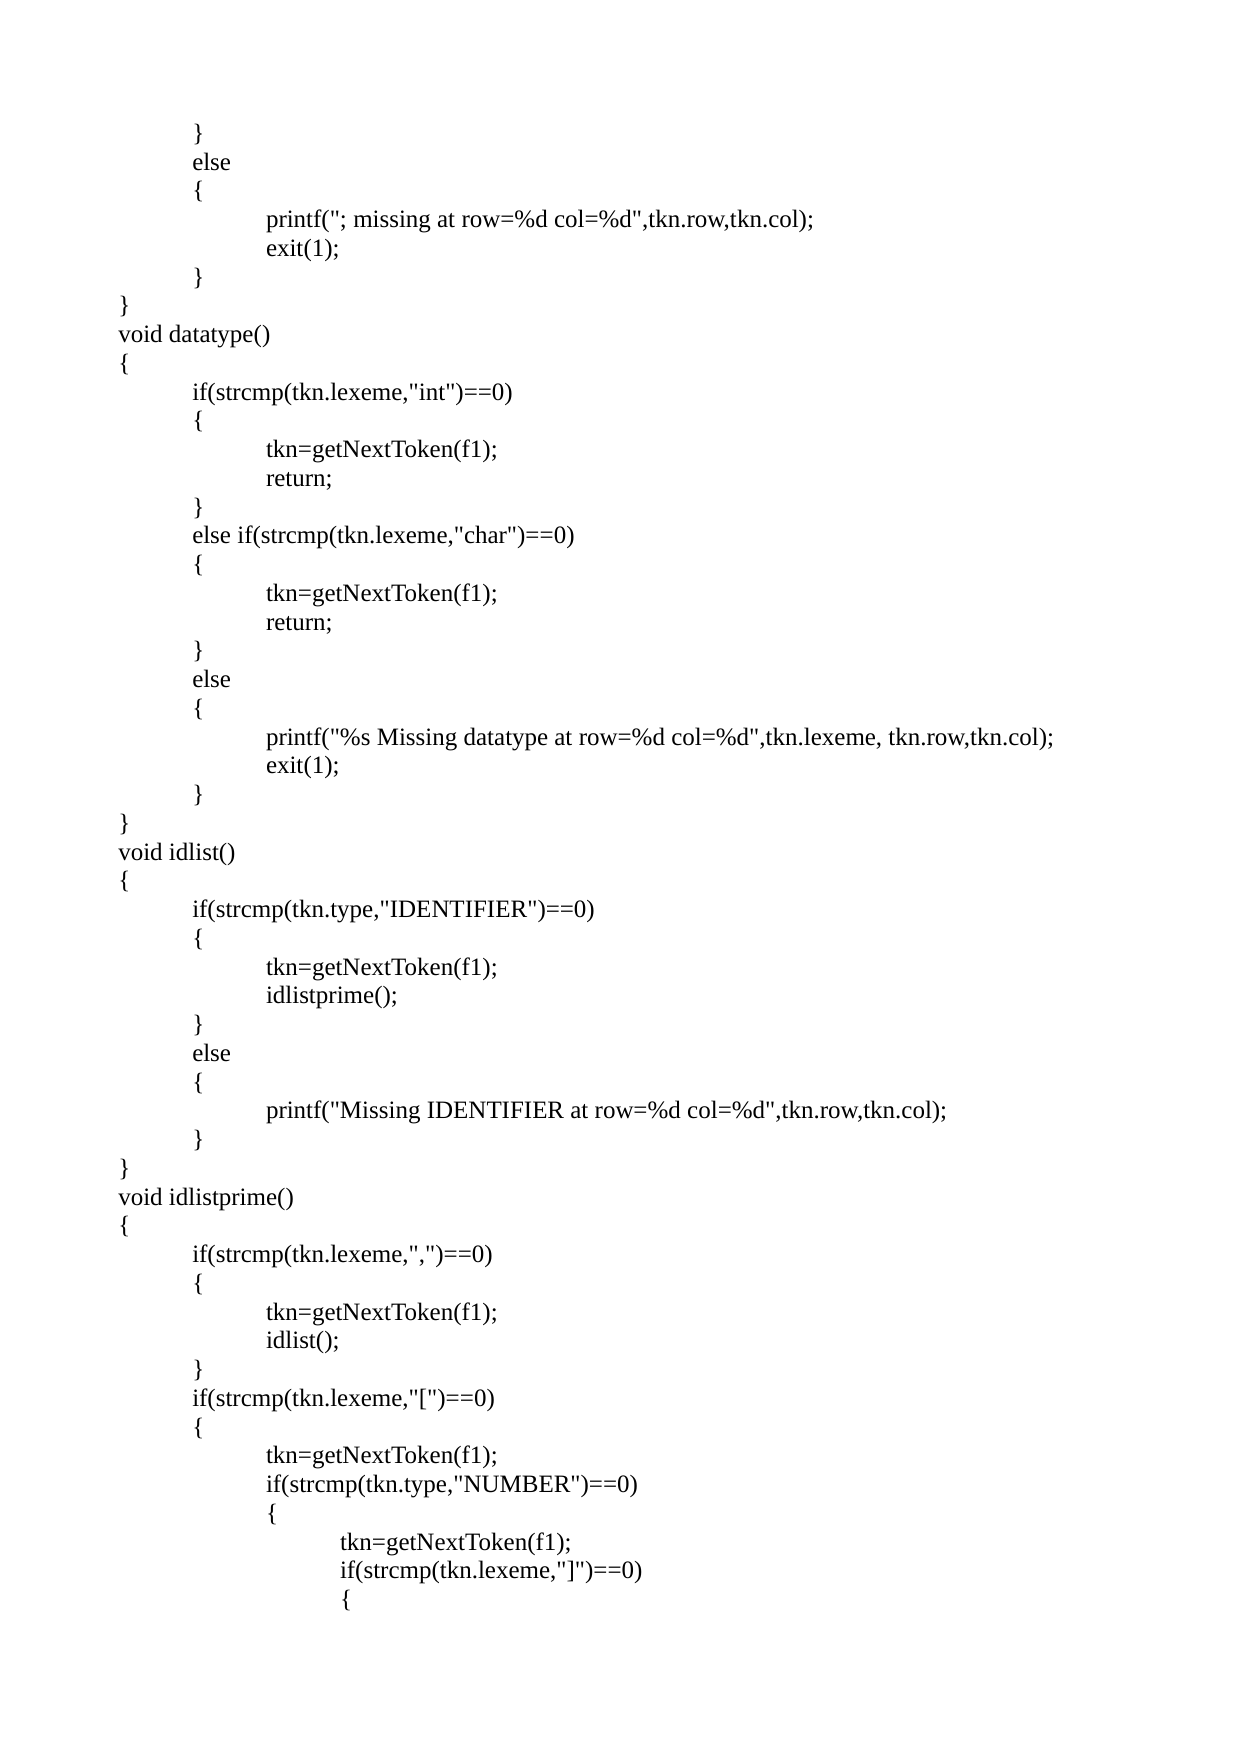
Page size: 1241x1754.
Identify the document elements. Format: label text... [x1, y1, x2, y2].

text printf("; missing at row=%d col=%d",tkn.row,tkn.col); [118, 204, 1122, 233]
text { [118, 923, 1122, 952]
text tkn=getNextToken(f1); [118, 952, 1122, 981]
text } [118, 1124, 1122, 1153]
text if(strcmp(tkn.lexeme,"int")==0) [118, 377, 1122, 406]
text if(strcmp(tkn.type,"IDENTIFIER")==0) [118, 894, 1122, 923]
text else [118, 147, 1122, 176]
text if(strcmp(tkn.lexeme,"[")==0) [118, 1383, 1122, 1412]
text } [118, 262, 1122, 291]
text { [118, 1067, 1122, 1096]
text if(strcmp(tkn.type,"NUMBER")==0) [118, 1469, 1122, 1498]
text { [118, 1584, 1122, 1613]
text { [118, 1211, 1122, 1239]
text } [118, 1009, 1122, 1038]
text void idlistprime() [118, 1182, 1122, 1211]
text } [118, 636, 1122, 664]
text return; [118, 607, 1122, 636]
text if(strcmp(tkn.lexeme,"]")==0) [118, 1556, 1122, 1584]
text tkn=getNextToken(f1); [118, 1297, 1122, 1326]
text } [118, 779, 1122, 808]
text printf("%s Missing datatype at row=%d col=%d",tkn.lexeme, tkn.row,tkn.col); [118, 722, 1122, 751]
text } [118, 118, 1122, 147]
text exit(1); [118, 233, 1122, 262]
text } [118, 1354, 1122, 1383]
text idlist(); [118, 1326, 1122, 1354]
text idlistprime(); [118, 981, 1122, 1009]
text { [118, 406, 1122, 434]
text { [118, 866, 1122, 894]
text { [118, 1498, 1122, 1527]
text { [118, 1268, 1122, 1297]
text printf("Missing IDENTIFIER at row=%d col=%d",tkn.row,tkn.col); [118, 1096, 1122, 1124]
text { [118, 348, 1122, 377]
text void datatype() [118, 319, 1122, 348]
text } [118, 808, 1122, 837]
text tkn=getNextToken(f1); [118, 1527, 1122, 1556]
text else if(strcmp(tkn.lexeme,"char")==0) [118, 521, 1122, 549]
text } [118, 492, 1122, 521]
text tkn=getNextToken(f1); [118, 578, 1122, 607]
text { [118, 549, 1122, 578]
text if(strcmp(tkn.lexeme,",")==0) [118, 1239, 1122, 1268]
text return; [118, 463, 1122, 492]
text { [118, 1412, 1122, 1441]
text { [118, 693, 1122, 722]
text tkn=getNextToken(f1); [118, 434, 1122, 463]
text exit(1); [118, 751, 1122, 779]
text void idlist() [118, 837, 1122, 866]
text { [118, 176, 1122, 204]
text else [118, 664, 1122, 693]
text else [118, 1038, 1122, 1067]
text } [118, 1153, 1122, 1182]
text } [118, 291, 1122, 319]
text tkn=getNextToken(f1); [118, 1441, 1122, 1469]
